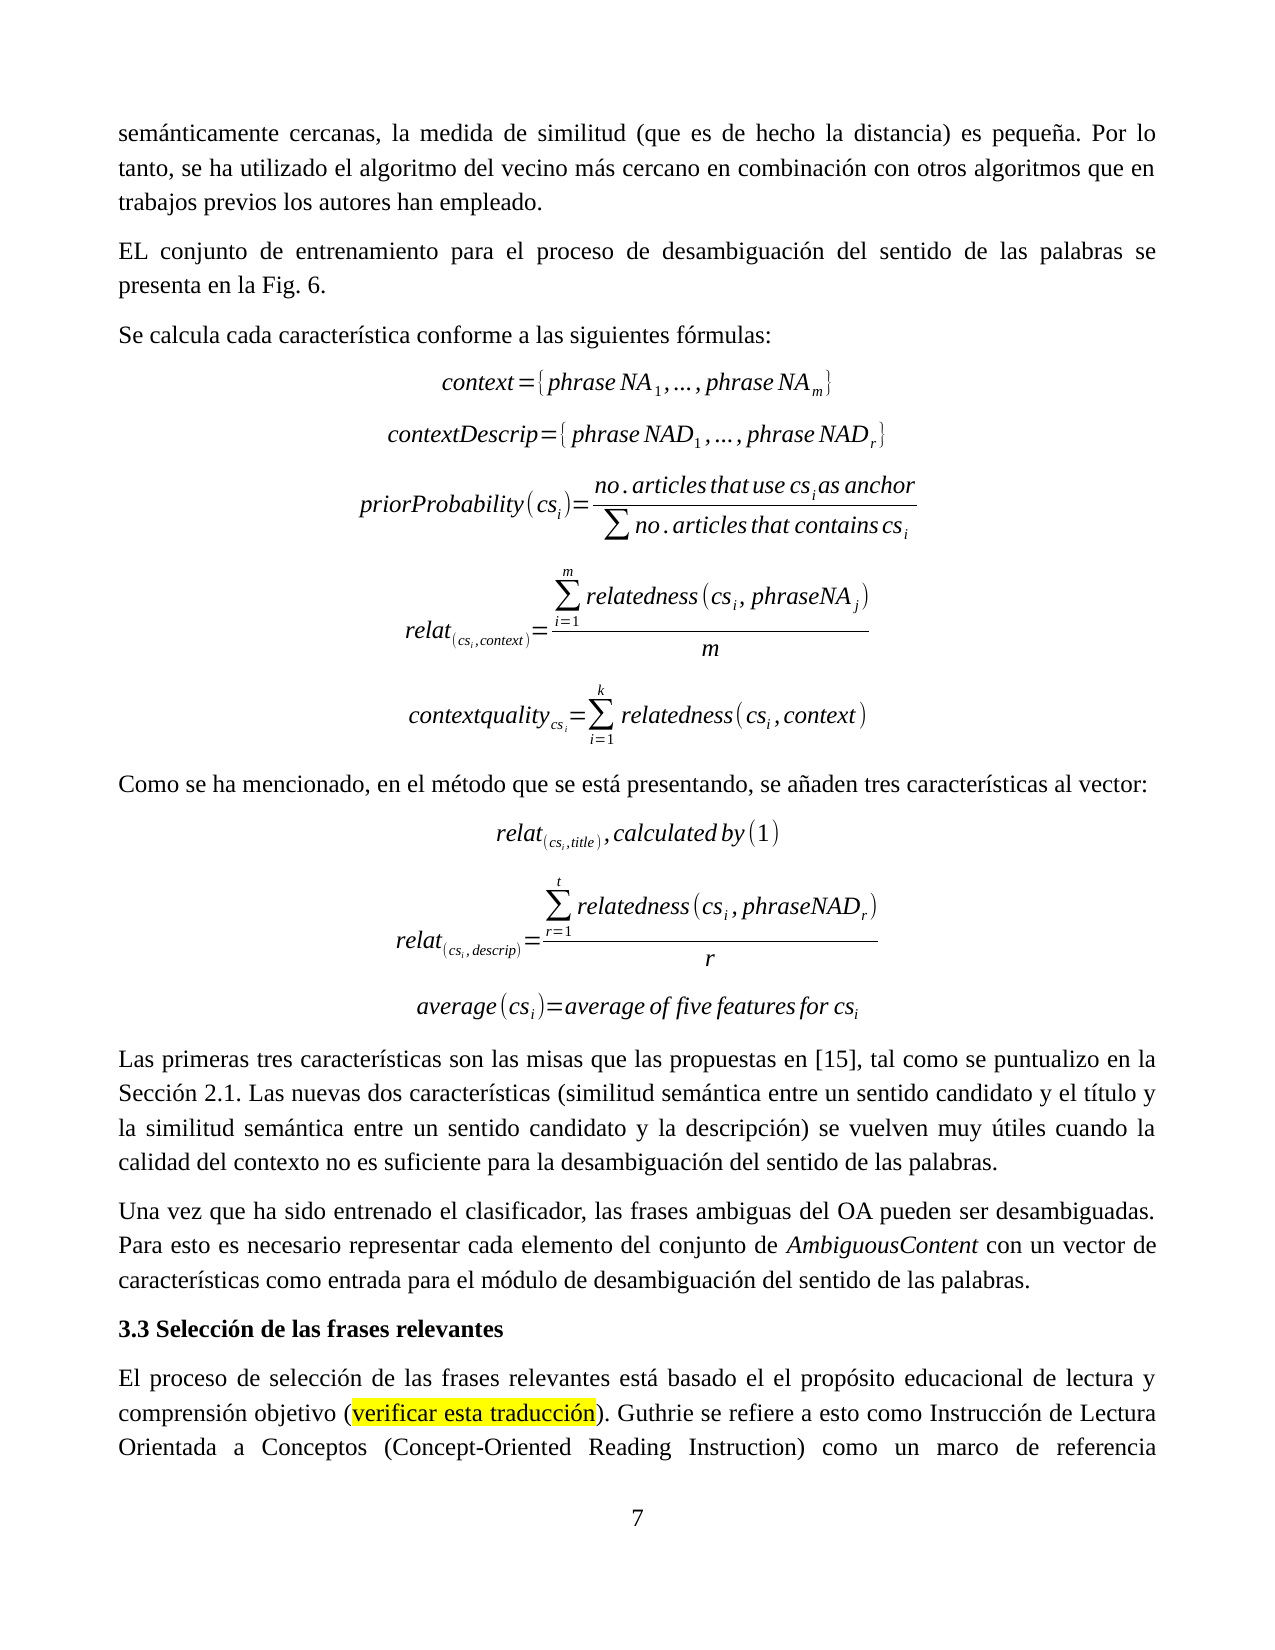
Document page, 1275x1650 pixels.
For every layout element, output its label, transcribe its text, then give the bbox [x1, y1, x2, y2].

text El proceso de selección de las frases relevantes está basado el el propósito educacional de lectura y comprensión objetivo (verificar esta traducción). Guthrie se refiere a esto como Instrucción de Lectura Orientada a Conceptos (Concept-Oriented Reading Instruction) como un marco de referencia [118, 1363, 1157, 1461]
text Una vez que ha sido entrenado el clasificador, las frases ambiguas del OA pueden ser desambiguadas. Para esto es necesario representar cada elemento del conjunto de AmbiguousContent con un vector de características como entrada para el módulo de desambiguación del sentido de las palabras. [118, 1196, 1157, 1294]
text 3.3 Selección de las frases relevantes [118, 1314, 1157, 1343]
text Como se ha mencionado, en el método que se está presentando, se añaden tres características al vector: [118, 769, 1157, 797]
text Las primeras tres características son las misas que las propuestas en [15], tal como se puntualizo en la Sección 2.1. Las nuevas dos características (similitud semántica entre un sentido candidato y el título y la similitud semántica entre un sentido candidato y la descripción) se vuelven muy útiles cuando la calidad del contexto no es suficiente para la desambiguación del sentido de las palabras. [118, 1044, 1157, 1176]
text semánticamente cercanas, la medida de similitud (que es de hecho la distancia) es pequeña. Por lo tanto, se ha utilizado el algoritmo del vecino más cercano en combinación con otros algoritmos que en trabajos previos los autores han empleado. [118, 118, 1157, 216]
text EL conjunto de entrenamiento para el proceso de desambiguación del sentido de las palabras se presenta en la Fig. 6. [118, 236, 1157, 299]
text Se calcula cada característica conforme a las siguientes fórmulas: [118, 320, 1157, 348]
